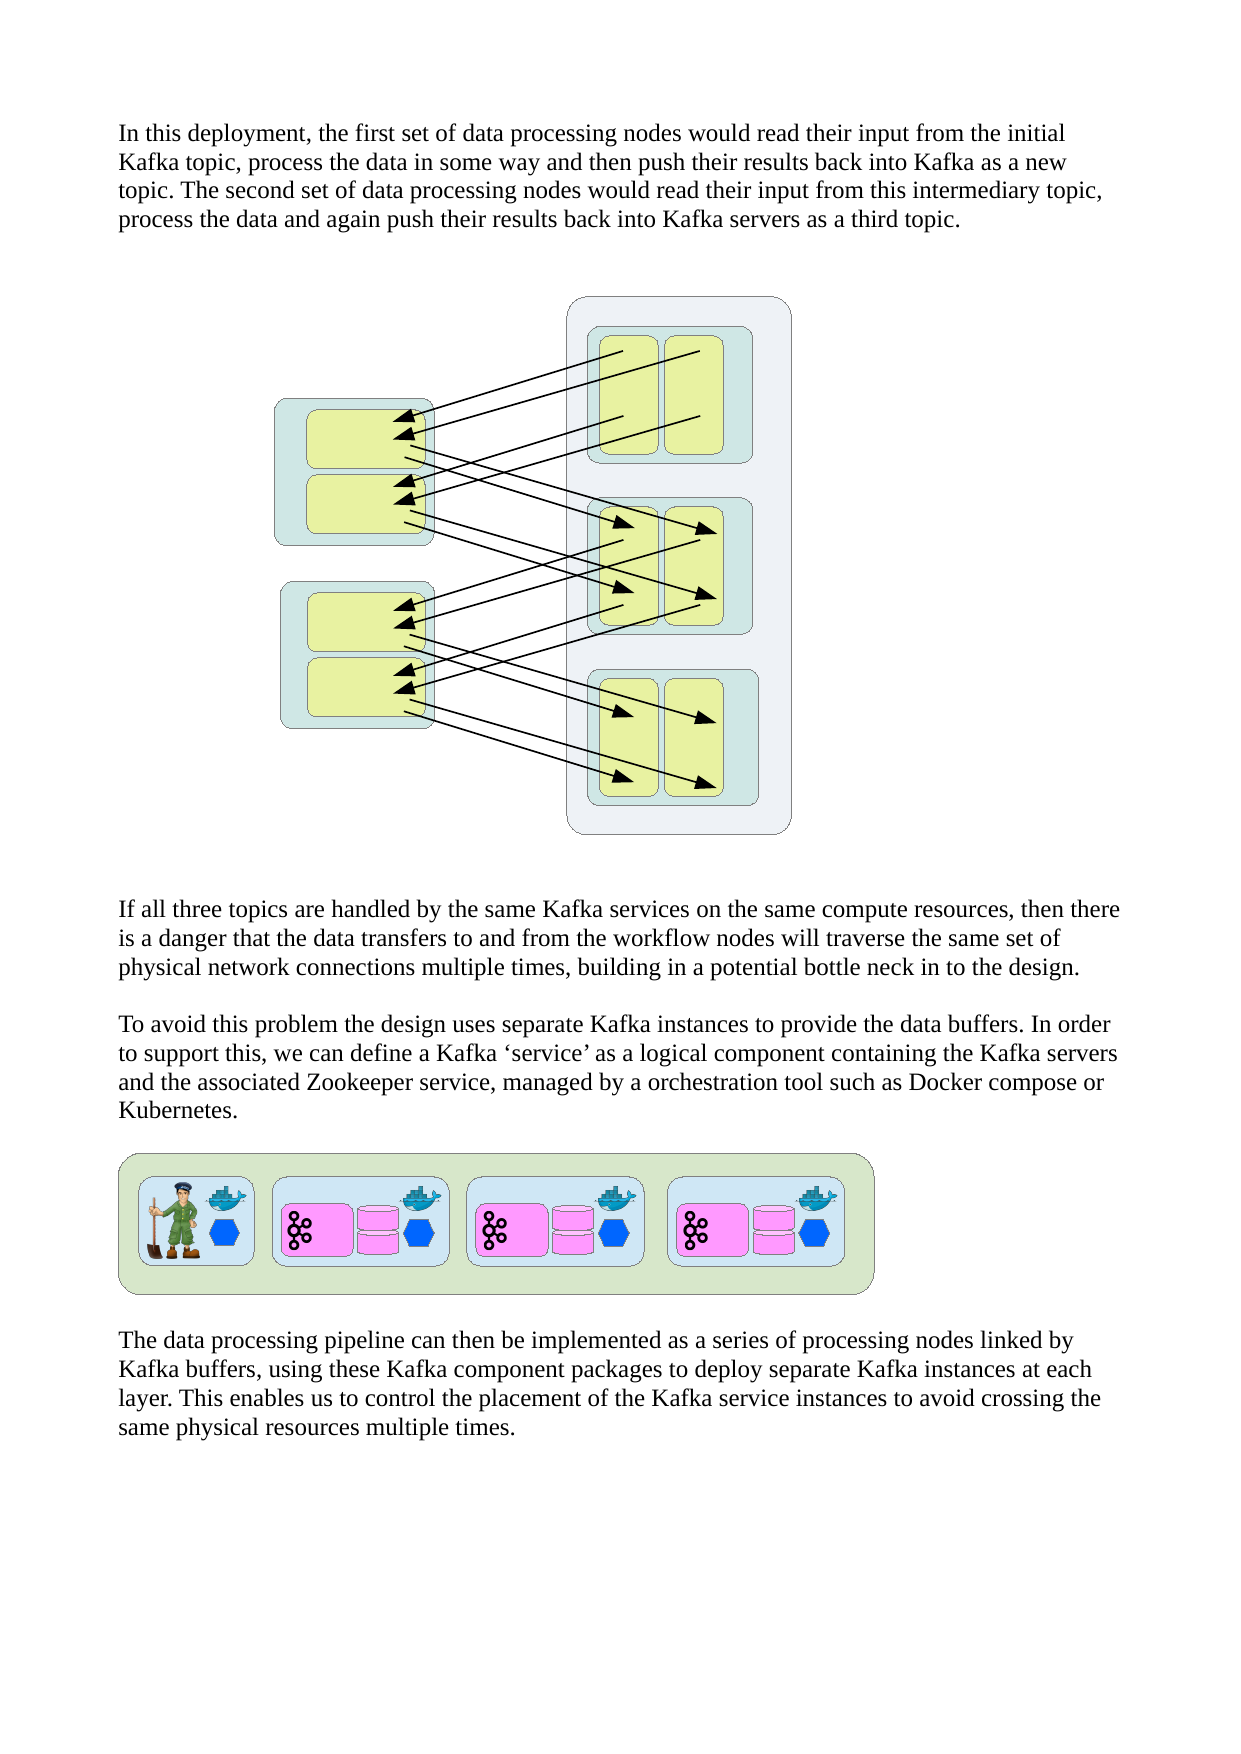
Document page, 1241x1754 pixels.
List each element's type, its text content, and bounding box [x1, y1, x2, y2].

picture [275, 1206, 324, 1255]
picture [470, 1206, 519, 1255]
picture [397, 1183, 444, 1212]
text If all three topics are handled by the same Kafka services on the same compute resources, then there is a danger that the data transfers to and from the workflow nodes will traverse the same set of physical network connections multiple times, building in a potential bottle neck in to the design. [118, 894, 1122, 981]
picture [147, 1182, 200, 1259]
text The data processing pipeline can then be implemented as a series of processing nodes linked by Kafka buffers, using these Kafka component packages to deploy separate Kafka instances at each layer. This enables us to control the placement of the Kafka service instances to avoid crossing the same physical resources multiple times. [118, 1326, 1122, 1441]
picture [671, 1206, 720, 1255]
picture [592, 1183, 639, 1212]
picture [793, 1183, 840, 1212]
text To avoid this problem the design uses separate Kafka instances to provide the data buffers. In order to support this, we can define a Kafka ‘service’ as a logical component containing the Kafka servers and the associated Zookeeper service, managed by a orchestration tool such as Docker compose or Kubernetes. [118, 1009, 1122, 1124]
picture [203, 1183, 249, 1212]
text In this deployment, the first set of data processing nodes would read their input from the initial Kafka topic, process the data in some way and then push their results back into Kafka as a new topic. The second set of data processing nodes would read their input from this intermediary topic, process the data and again push their results back into Kafka servers as a third topic. [118, 118, 1122, 233]
